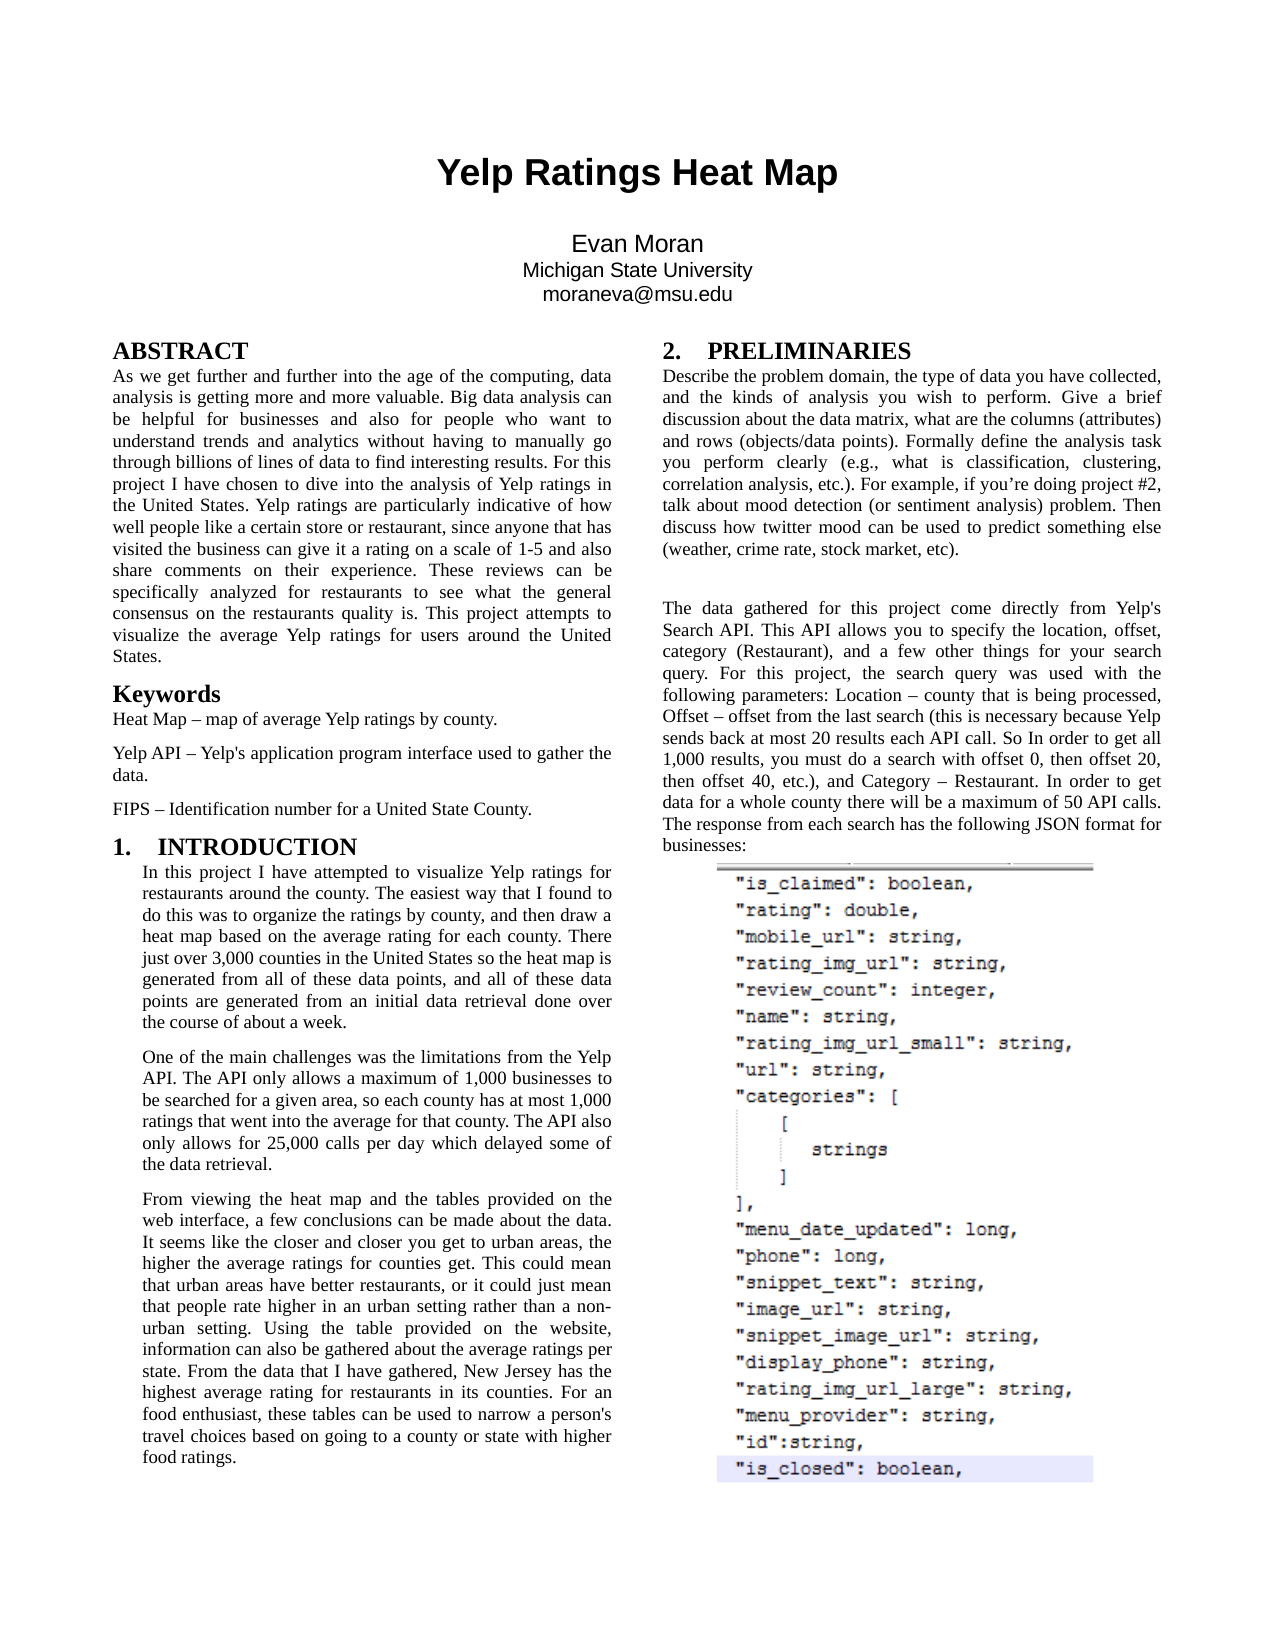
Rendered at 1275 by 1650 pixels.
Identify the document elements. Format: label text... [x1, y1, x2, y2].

text The data gathered for this project come directly from Yelp's Search API. This API allows you to specify the location, offset, category (Restaurant), and a few other things for your search query. For this project, the search query was used with the following parameters: Location – county that is being processed, Offset – offset from the last search (this is necessary because Yelp sends back at most 20 results each API call. So In order to get all 1,000 results, you must do a search with offset 0, then offset 20, then offset 40, etc.), and Category – Restaurant. In order to get data for a whole county there will be a maximum of 50 API calls. The response from each search has the following JSON format for businesses: [662, 597, 1162, 856]
text Yelp API – Yelp's application program interface used to gather the data. [112, 742, 613, 785]
text Keywords [112, 679, 613, 708]
text As we get further and further into the age of the computing, data analysis is getting more and more valuable. Big data analysis can be helpful for businesses and also for people who want to understand trends and analytics without having to manually go through billions of lines of data to find interesting results. For this project I have chosen to dive into the analysis of Yelp ratings in the United States. Yelp ratings are particularly indicative of how well people like a certain store or restaurant, since anyone that has visited the business can give it a rating on a scale of 1-5 and also share comments on their experience. These reviews can be specifically analyzed for restaurants to see what the general consensus on the restaurants quality is. This project attempts to visualize the average Yelp ratings for users around the United States. [112, 365, 613, 667]
text From viewing the heat map and the tables provided on the web interface, a few conclusions can be made about the data. It seems like the closer and closer you get to urban areas, the higher the average ratings for counties get. This could mean that urban areas have better restaurants, or it could just mean that people rate higher in an urban setting rather than a non-urban setting. Using the table provided on the website, information can also be gathered about the average ratings per state. From the data that I have gathered, New Jersey has the highest average rating for restaurants in its counties. For an food enthusiast, these tables can be used to narrow a person's travel choices based on going to a county or state with higher food ratings. [142, 1187, 613, 1468]
text Heat Map – map of average Yelp ratings by county. [112, 708, 613, 729]
title Yelp Ratings Heat Map [112, 150, 1162, 193]
text FIPS – Identification number for a United State County. [112, 798, 613, 819]
text ABSTRACT [112, 336, 613, 365]
text Evan Moran [462, 229, 812, 258]
text In this project I have attempted to visualize Yelp ratings for restaurants around the county. The easiest way that I found to do this was to organize the ratings by county, and then draw a heat map based on the average rating for each county. There just over 3,000 counties in the United States so the heat map is generated from all of these data points, and all of these data points are generated from an initial data retrieval done over the course of about a week. [142, 861, 613, 1033]
text One of the main challenges was the limitations from the Yelp API. The API only allows a maximum of 1,000 businesses to be searched for a given area, so each county has at most 1,000 ratings that went into the average for that county. The API also only allows for 25,000 calls per day which delayed some of the data retrieval. [142, 1046, 613, 1175]
text Describe the problem domain, the type of data you have collected, and the kinds of analysis you wish to perform. Give a brief discussion about the data matrix, what are the columns (attributes) and rows (objects/data points). Formally define the analysis task you perform clearly (e.g., what is classification, clustering, correlation analysis, etc.). For example, if you’re doing project #2, talk about mood detection (or sentiment analysis) problem. Then discuss how twitter mood can be used to predict something else (weather, crime rate, stock market, etc). [662, 365, 1162, 559]
picture [716, 863, 1094, 1492]
subtitle PRELIMINARIES [662, 336, 1162, 365]
subtitle INTRODUCTION [112, 832, 613, 861]
text Michigan State University moraneva@msu.edu [462, 258, 812, 330]
